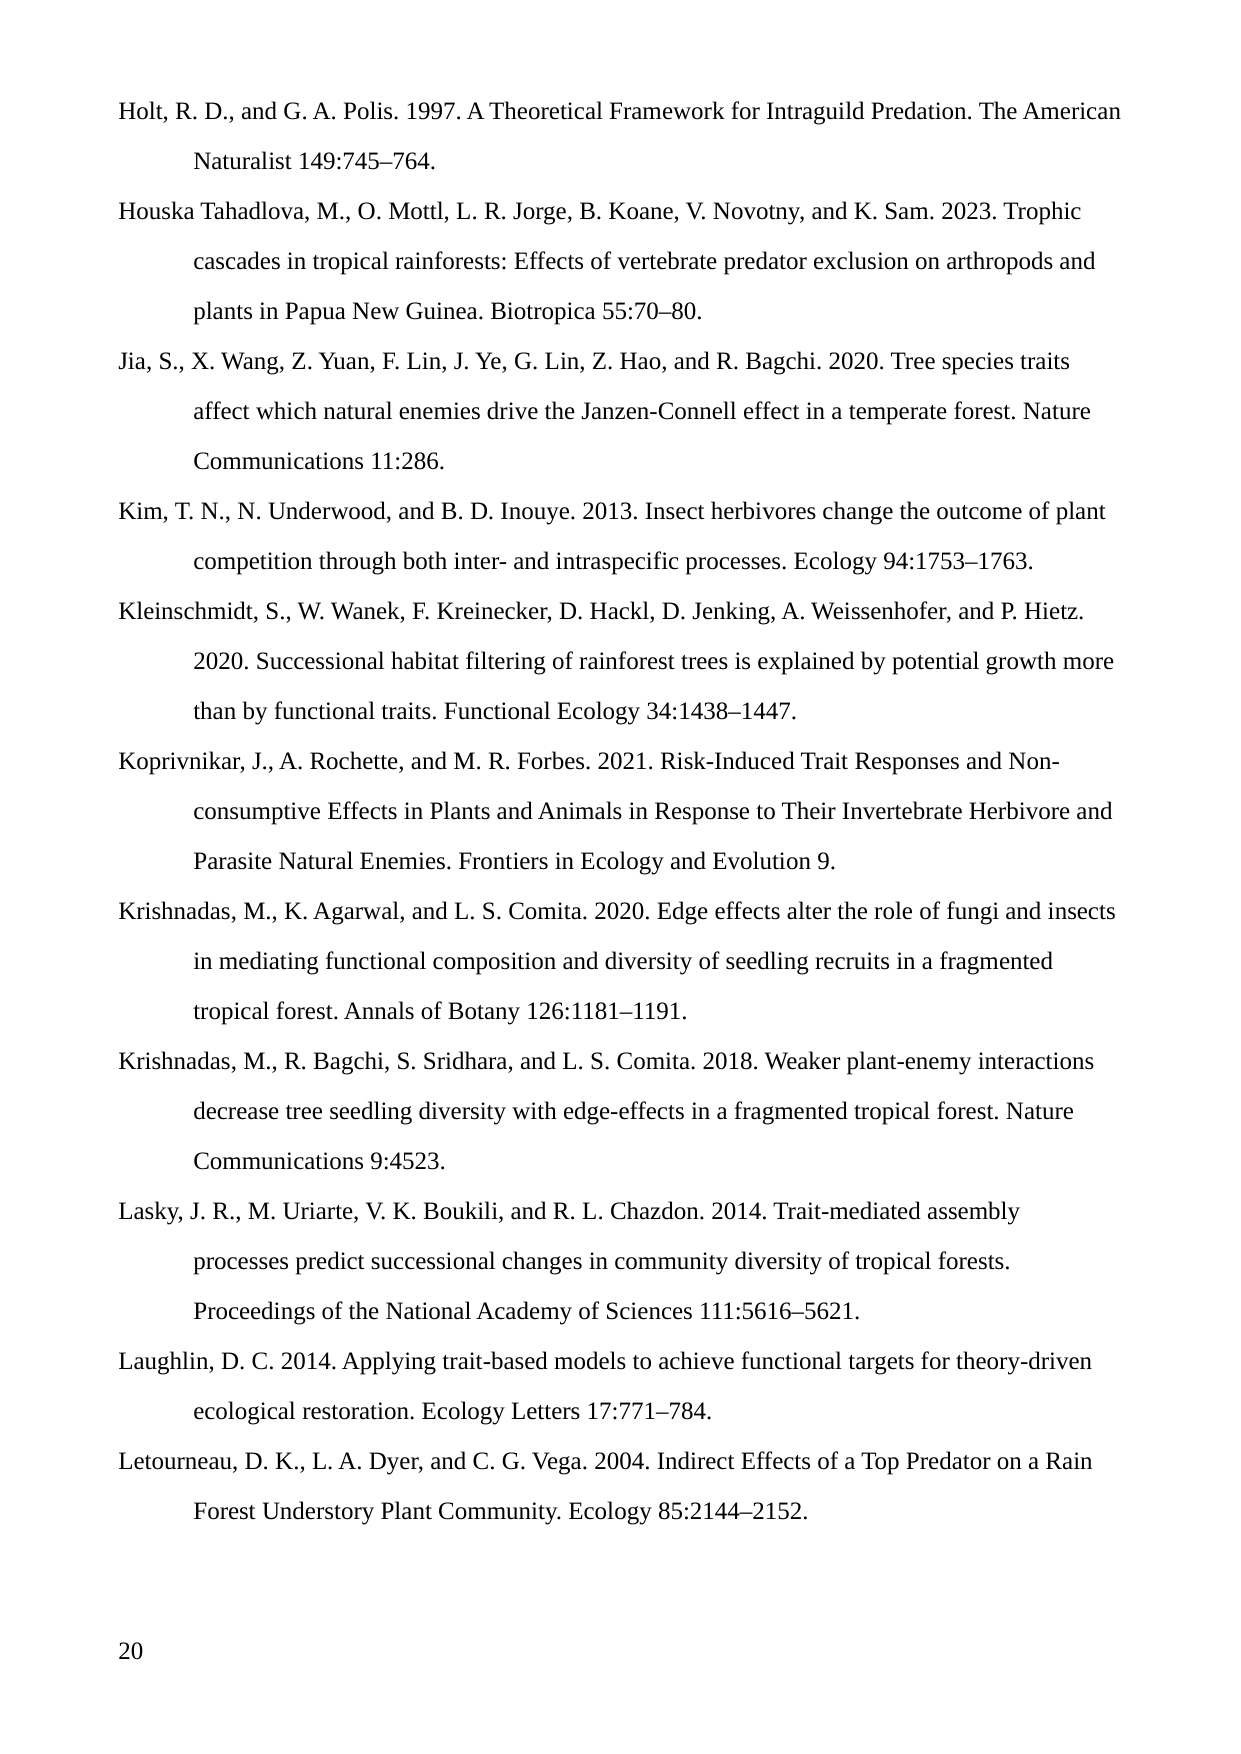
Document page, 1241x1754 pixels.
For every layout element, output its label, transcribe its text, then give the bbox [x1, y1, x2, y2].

text Laughlin, D. C. 2014. Applying trait-based models to achieve functional targets for theory-driven ecological restoration. Ecology Letters 17:771–784. [118, 1325, 1122, 1425]
text Kleinschmidt, S., W. Wanek, F. Kreinecker, D. Hackl, D. Jenking, A. Weissenhofer, and P. Hietz. 2020. Successional habitat filtering of rainforest trees is explained by potential growth more than by functional traits. Functional Ecology 34:1438–1447. [118, 575, 1122, 725]
text Jia, S., X. Wang, Z. Yuan, F. Lin, J. Ye, G. Lin, Z. Hao, and R. Bagchi. 2020. Tree species traits affect which natural enemies drive the Janzen-Connell effect in a temperate forest. Nature Communications 11:286. [118, 325, 1122, 475]
text Krishnadas, M., K. Agarwal, and L. S. Comita. 2020. Edge effects alter the role of fungi and insects in mediating functional composition and diversity of seedling recruits in a fragmented tropical forest. Annals of Botany 126:1181–1191. [118, 875, 1122, 1025]
text Krishnadas, M., R. Bagchi, S. Sridhara, and L. S. Comita. 2018. Weaker plant-enemy interactions decrease tree seedling diversity with edge-effects in a fragmented tropical forest. Nature Communications 9:4523. [118, 1025, 1122, 1175]
text Letourneau, D. K., L. A. Dyer, and C. G. Vega. 2004. Indirect Effects of a Top Predator on a Rain Forest Understory Plant Community. Ecology 85:2144–2152. [118, 1425, 1122, 1525]
text Holt, R. D., and G. A. Polis. 1997. A Theoretical Framework for Intraguild Predation. The American Naturalist 149:745–764. [118, 75, 1122, 175]
text Kim, T. N., N. Underwood, and B. D. Inouye. 2013. Insect herbivores change the outcome of plant competition through both inter- and intraspecific processes. Ecology 94:1753–1763. [118, 475, 1122, 575]
text Koprivnikar, J., A. Rochette, and M. R. Forbes. 2021. Risk-Induced Trait Responses and Non-consumptive Effects in Plants and Animals in Response to Their Invertebrate Herbivore and Parasite Natural Enemies. Frontiers in Ecology and Evolution 9. [118, 725, 1122, 875]
text Houska Tahadlova, M., O. Mottl, L. R. Jorge, B. Koane, V. Novotny, and K. Sam. 2023. Trophic cascades in tropical rainforests: Effects of vertebrate predator exclusion on arthropods and plants in Papua New Guinea. Biotropica 55:70–80. [118, 175, 1122, 325]
text Lasky, J. R., M. Uriarte, V. K. Boukili, and R. L. Chazdon. 2014. Trait-mediated assembly processes predict successional changes in community diversity of tropical forests. Proceedings of the National Academy of Sciences 111:5616–5621. [118, 1175, 1122, 1325]
